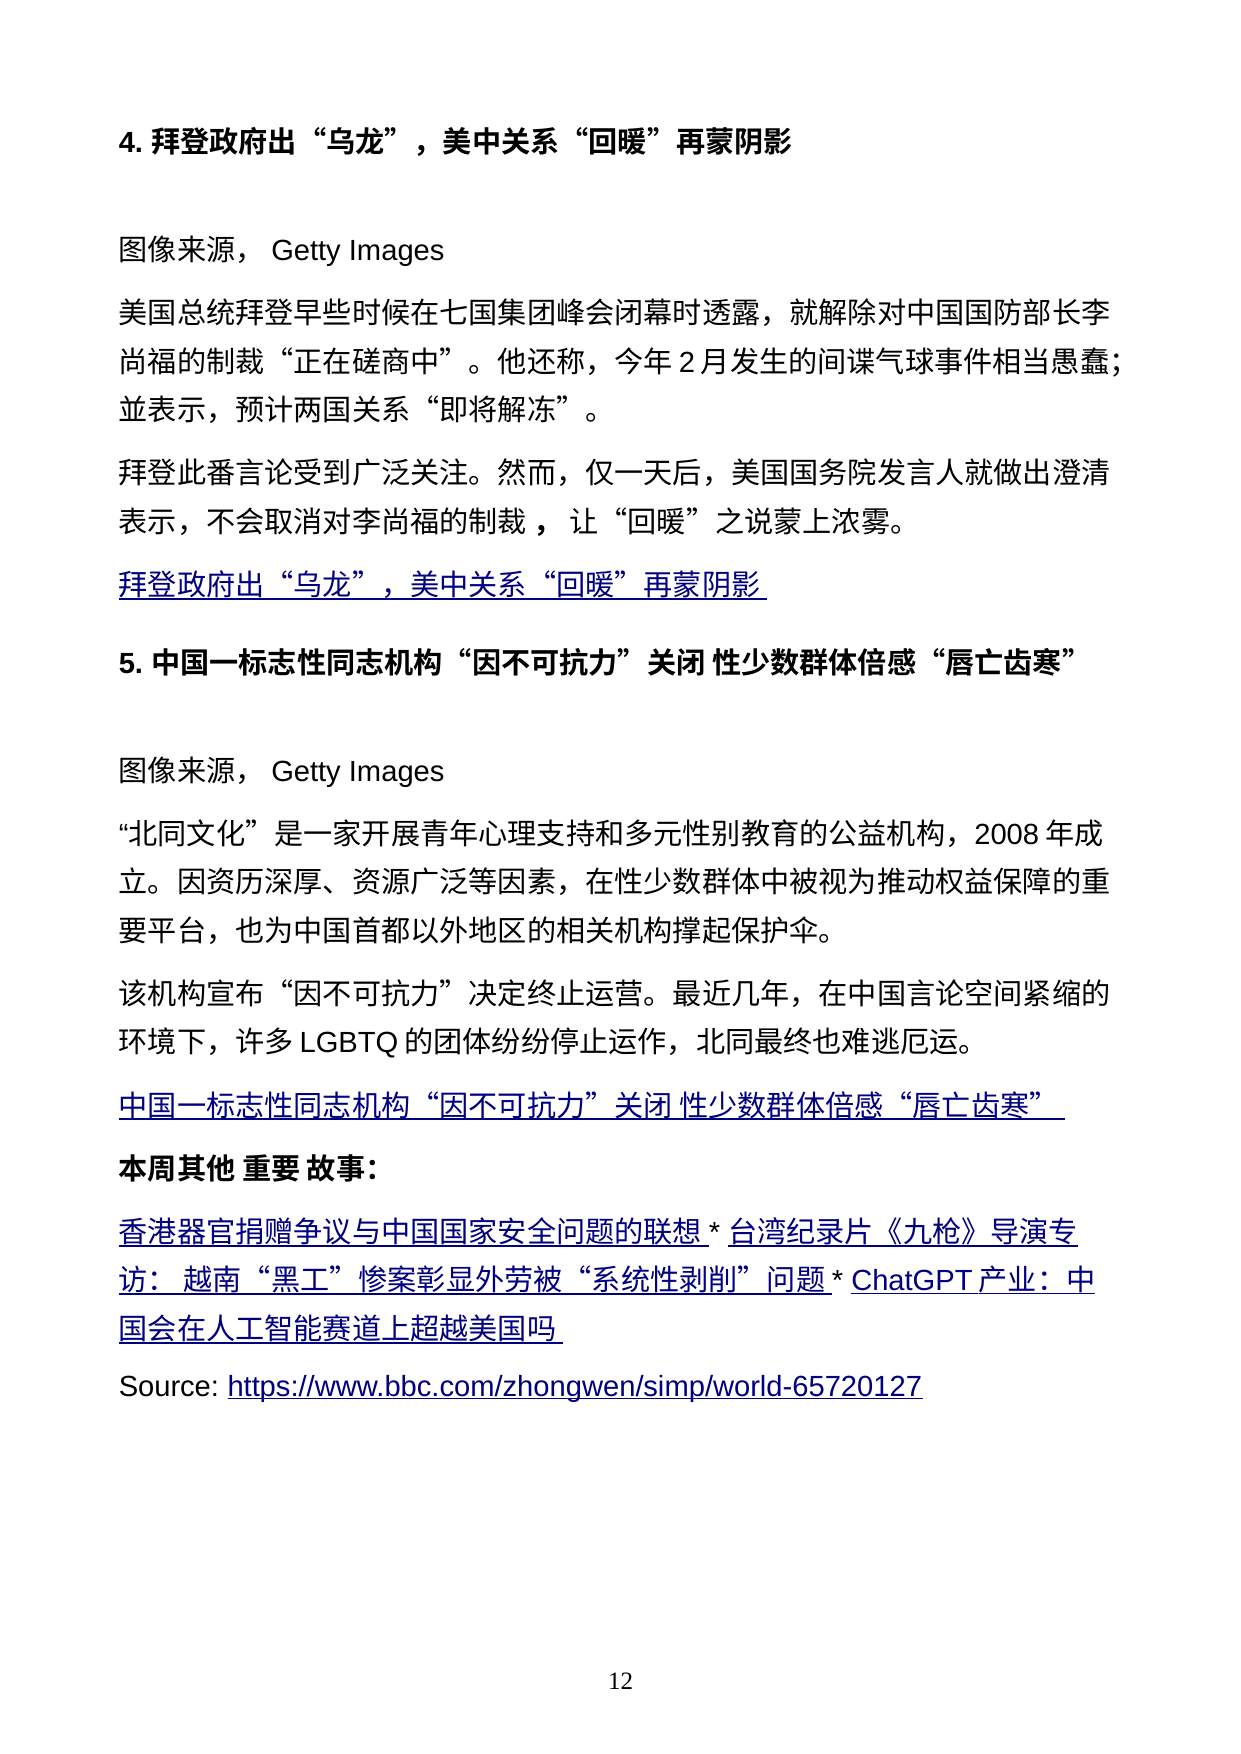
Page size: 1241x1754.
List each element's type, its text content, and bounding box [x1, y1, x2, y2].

text 香港器官捐赠争议与中国国家安全问题的联想 * 台湾纪录片《九枪》导演专访： 越南“黑工”惨案彰显外劳被“系统性剥削”问题 * ChatGPT产业：中国会在人工智能赛道上超越美国吗 [118, 1208, 1122, 1348]
text 拜登政府出“乌龙”，美中关系“回暖”再蒙阴影 [118, 561, 1122, 604]
subtitle 4. 拜登政府出“乌龙”，美中关系“回暖”再蒙阴影 [118, 118, 1122, 161]
text 中国一标志性同志机构“因不可抗力”关闭 性少数群体倍感“唇亡齿寒” [118, 1082, 1122, 1124]
text 该机构宣布“因不可抗力”决定终止运营。最近几年，在中国言论空间紧缩的环境下，许多LGBTQ的团体纷纷停止运作，北同最终也难逃厄运。 [118, 970, 1122, 1061]
text “北同文化”是一家开展青年心理支持和多元性别教育的公益机构，2008年成立。因资历深厚、资源广泛等因素，在性少数群体中被视为推动权益保障的重要平台，也为中国首都以外地区的相关机构撑起保护伞。 [118, 810, 1122, 949]
text 美国总统拜登早些时候在七国集团峰会闭幕时透露，就解除对中国国防部长李尚福的制裁“正在磋商中”。他还称，今年2月发生的间谍气球事件相当愚蠢；並表示，预计两国关系“即将解冻”。 [118, 289, 1122, 429]
text 本周其他 重要 故事： [118, 1145, 1122, 1187]
text 图像来源， Getty Images [118, 747, 1122, 789]
text 拜登此番言论受到广泛关注。然而，仅一天后，美国国务院发言人就做出澄清表示，不会取消对李尚福的制裁 ， 让“回暖”之说蒙上浓雾。 [118, 450, 1122, 541]
subtitle 5. 中国一标志性同志机构“因不可抗力”关闭 性少数群体倍感“唇亡齿寒” [118, 639, 1122, 681]
text 图像来源， Getty Images [118, 226, 1122, 269]
text Source: https://www.bbc.com/zhongwen/simp/world-65720127 [118, 1368, 1122, 1402]
